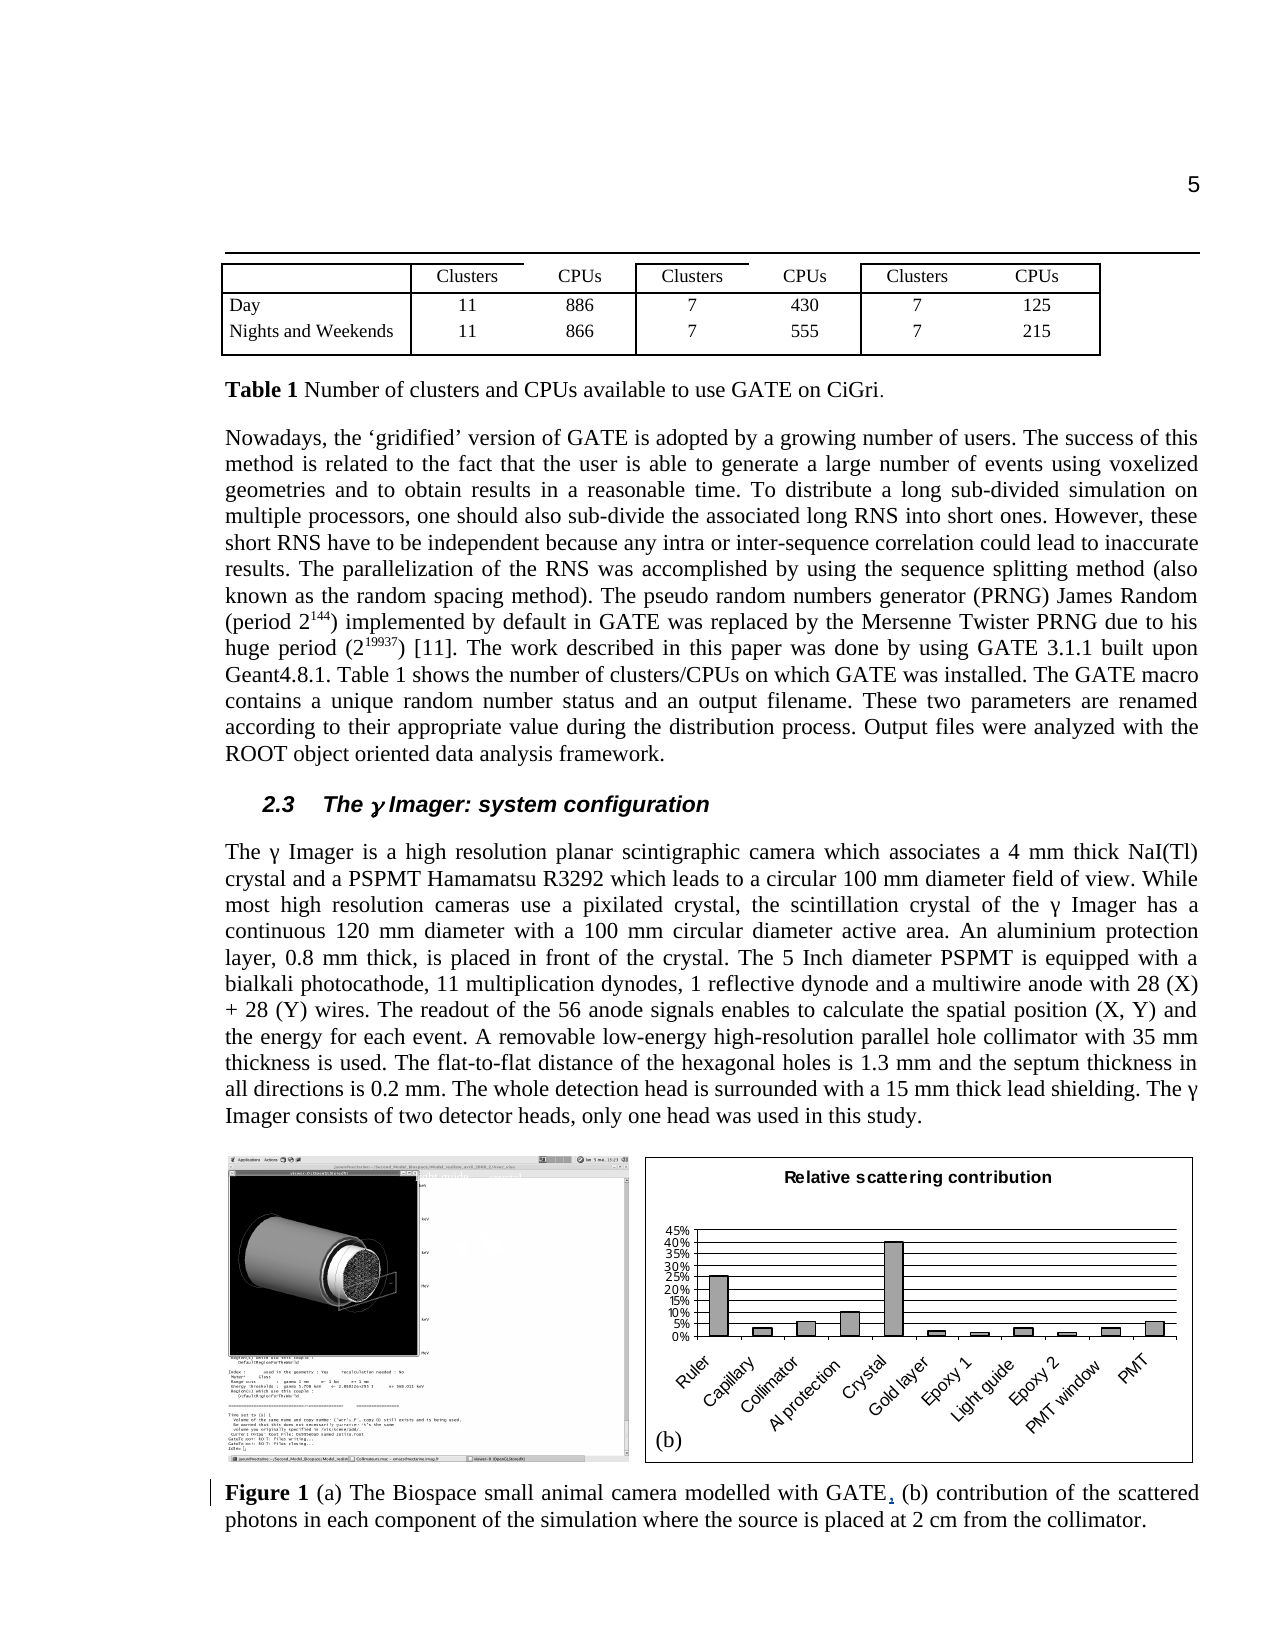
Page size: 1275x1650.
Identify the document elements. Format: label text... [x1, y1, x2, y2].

text The γ Imager is a high resolution planar scintigraphic camera which associates a 4 mm thick NaI(Tl) crystal and a PSPMT Hamamatsu R3292 which leads to a circular 100 mm diameter field of view. While most high resolution cameras use a pixilated crystal, the scintillation crystal of the γ Imager has a continuous 120 mm diameter with a 100 mm circular diameter active area. An aluminium protection layer, 0.8 mm thick, is placed in front of the crystal. The 5 Inch diameter PSPMT is equipped with a bialkali photocathode, 11 multiplication dynodes, 1 reflective dynode and a multiwire anode with 28 (X) + 28 (Y) wires. The readout of the 56 anode signals enables to calculate the spatial position (X, Y) and the energy for each event. A removable low-energy high-resolution parallel hole collimator with 35 mm thickness is used. The flat-to-flat distance of the hexagonal holes is 1.3 mm and the septum thickness in all directions is 0.2 mm. The whole detection head is surrounded with a 15 mm thick lead shielding. The γ Imager consists of two detector heads, only one head was used in this study. [225, 838, 1200, 1128]
table_cell [223, 265, 410, 292]
table_cell 125 [974, 294, 1099, 320]
table_cell 555 [749, 320, 860, 353]
table_cell 886 [524, 294, 635, 320]
text Table 1 Number of clusters and CPUs available to use GATE on CiGri. [225, 376, 1200, 403]
table_cell Clusters [412, 265, 523, 292]
table_cell 7 [862, 320, 973, 353]
text Figure 1 (a) The Biospace small animal camera modelled with GATE, (b) contribution of the scattered photons in each component of the simulation where the source is placed at 2 cm from the collimator. [225, 1479, 1200, 1532]
table_cell 11 [412, 294, 523, 320]
table_cell Clusters [637, 265, 748, 292]
table_cell CPUs [524, 263, 635, 292]
table_cell Nights and Weekends [223, 320, 410, 353]
table_cell 430 [749, 294, 860, 320]
table_cell 866 [524, 320, 635, 353]
table_cell 11 [412, 320, 523, 353]
table_cell Clusters [862, 265, 973, 292]
table_cell 7 [637, 294, 748, 320]
table_cell Day [223, 294, 410, 320]
table_cell CPUs [974, 265, 1099, 292]
subtitle The  Imager: system configuration [262, 791, 1200, 817]
table_cell 7 [637, 320, 748, 353]
table_cell 215 [974, 320, 1099, 353]
text Nowadays, the ‘gridified’ version of GATE is adopted by a growing number of users. The success of this method is related to the fact that the user is able to generate a large number of events using voxelized geometries and to obtain results in a reasonable time. To distribute a long sub-divided simulation on multiple processors, one should also sub-divide the associated long RNS into short ones. However, these short RNS have to be independent because any intra or inter-sequence correlation could lead to inaccurate results. The parallelization of the RNS was accomplished by using the sequence splitting method (also known as the random spacing method). The pseudo random numbers generator (PRNG) James Random (period 2144) implemented by default in GATE was replaced by the Mersenne Twister PRNG due to his huge period (219937) [11]. The work described in this paper was done by using GATE 3.1.1 built upon Geant4.8.1. Table 1 shows the number of clusters/CPUs on which GATE was installed. The GATE macro contains a unique random number status and an output filename. These two parameters are renamed according to their appropriate value during the distribution process. Output files were analyzed with the ROOT object oriented data analysis framework. [225, 423, 1200, 766]
table_cell 7 [862, 294, 973, 320]
table_cell CPUs [749, 263, 860, 292]
